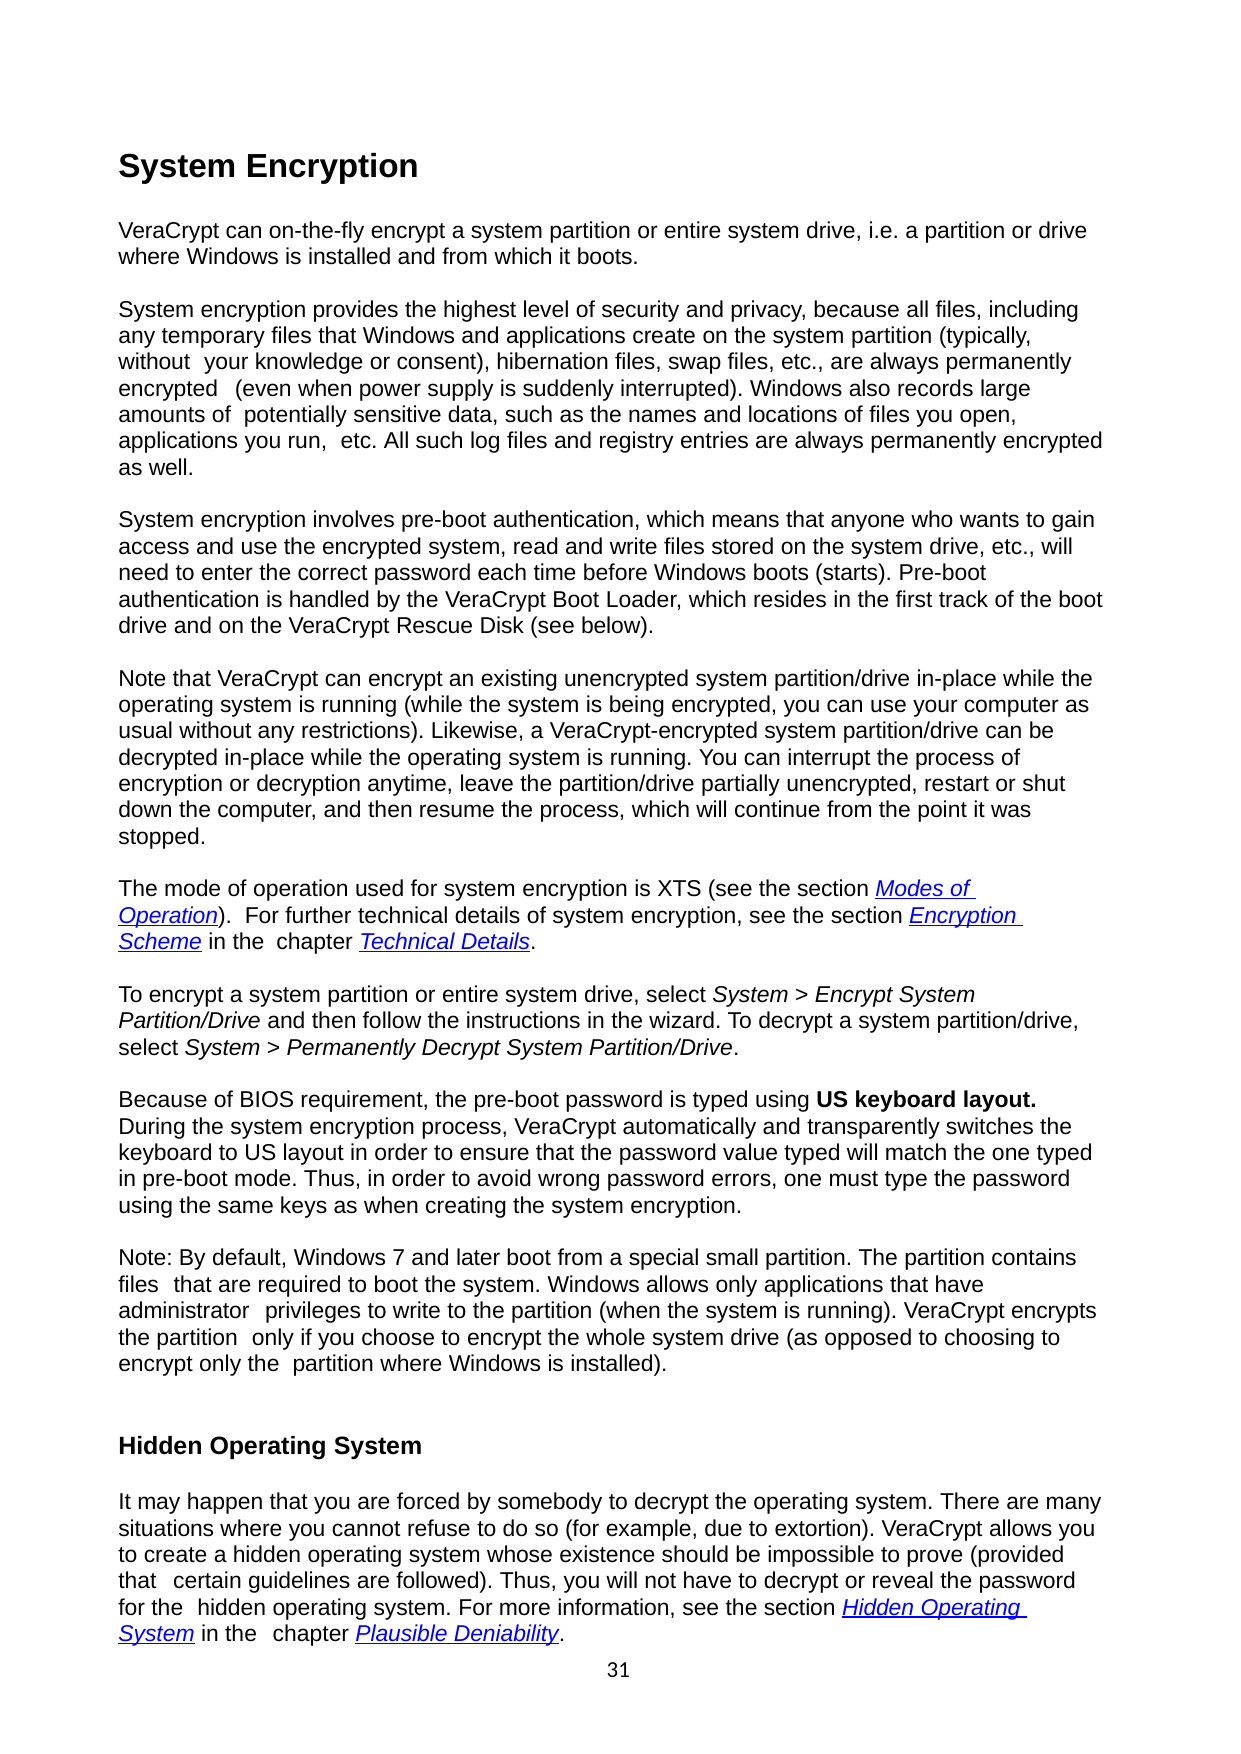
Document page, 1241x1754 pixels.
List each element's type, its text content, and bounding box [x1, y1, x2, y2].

text System encryption involves pre-boot authentication, which means that anyone who wants to gain access and use the encrypted system, read and write files stored on the system drive, etc., will need to enter the correct password each time before Windows boots (starts). Pre-boot authentication is handled by the VeraCrypt Boot Loader, which resides in the first track of the boot drive and on the VeraCrypt Rescue Disk (see below). [118, 506, 1109, 638]
text The mode of operation used for system encryption is XTS (see the section Modes of Operation). For further technical details of system encryption, see the section Encryption Scheme in the chapter Technical Details. [118, 875, 1086, 954]
text Because of BIOS requirement, the pre-boot password is typed using US keyboard layout. During the system encryption process, VeraCrypt automatically and transparently switches the keyboard to US layout in order to ensure that the password value typed will match the one typed in pre-boot mode. Thus, in order to avoid wrong password errors, one must type the password using the same keys as when creating the system encryption. [118, 1086, 1109, 1218]
text Note that VeraCrypt can encrypt an existing unencrypted system partition/drive in-place while the operating system is running (while the system is being encrypted, you can use your computer as usual without any restrictions). Likewise, a VeraCrypt-encrypted system partition/drive can be decrypted in-place while the operating system is running. You can interrupt the process of encryption or decryption anytime, leave the partition/drive partially unencrypted, restart or shut down the computer, and then resume the process, which will continue from the point it was stopped. [118, 664, 1108, 849]
text System encryption provides the highest level of security and privacy, because all files, including any temporary files that Windows and applications create on the system partition (typically, without your knowledge or consent), hibernation files, swap files, etc., are always permanently encrypted (even when power supply is suddenly interrupted). Windows also records large amounts of potentially sensitive data, such as the names and locations of files you open, applications you run, etc. All such log files and registry entries are always permanently encrypted as well. [118, 296, 1108, 480]
subtitle System Encryption [118, 146, 1130, 184]
text VeraCrypt can on-the-fly encrypt a system partition or entire system drive, i.e. a partition or drive where Windows is installed and from which it boots. [118, 217, 1108, 269]
text Note: By default, Windows 7 and later boot from a special small partition. The partition contains files that are required to boot the system. Windows allows only applications that have administrator privileges to write to the partition (when the system is running). VeraCrypt encrypts the partition only if you choose to encrypt the whole system drive (as opposed to choosing to encrypt only the partition where Windows is installed). [118, 1244, 1116, 1376]
text To encrypt a system partition or entire system drive, select System > Encrypt System Partition/Drive and then follow the instructions in the wizard. To decrypt a system partition/drive, select System > Permanently Decrypt System Partition/Drive. [118, 981, 1109, 1060]
text It may happen that you are forced by somebody to decrypt the operating system. There are many situations where you cannot refuse to do so (for example, due to extortion). VeraCrypt allows you to create a hidden operating system whose existence should be impossible to prove (provided that certain guidelines are followed). Thus, you will not have to decrypt or reveal the password for the hidden operating system. For more information, see the section Hidden Operating System in the chapter Plausible Deniability. [118, 1488, 1103, 1646]
subtitle Hidden Operating System [118, 1431, 1130, 1460]
